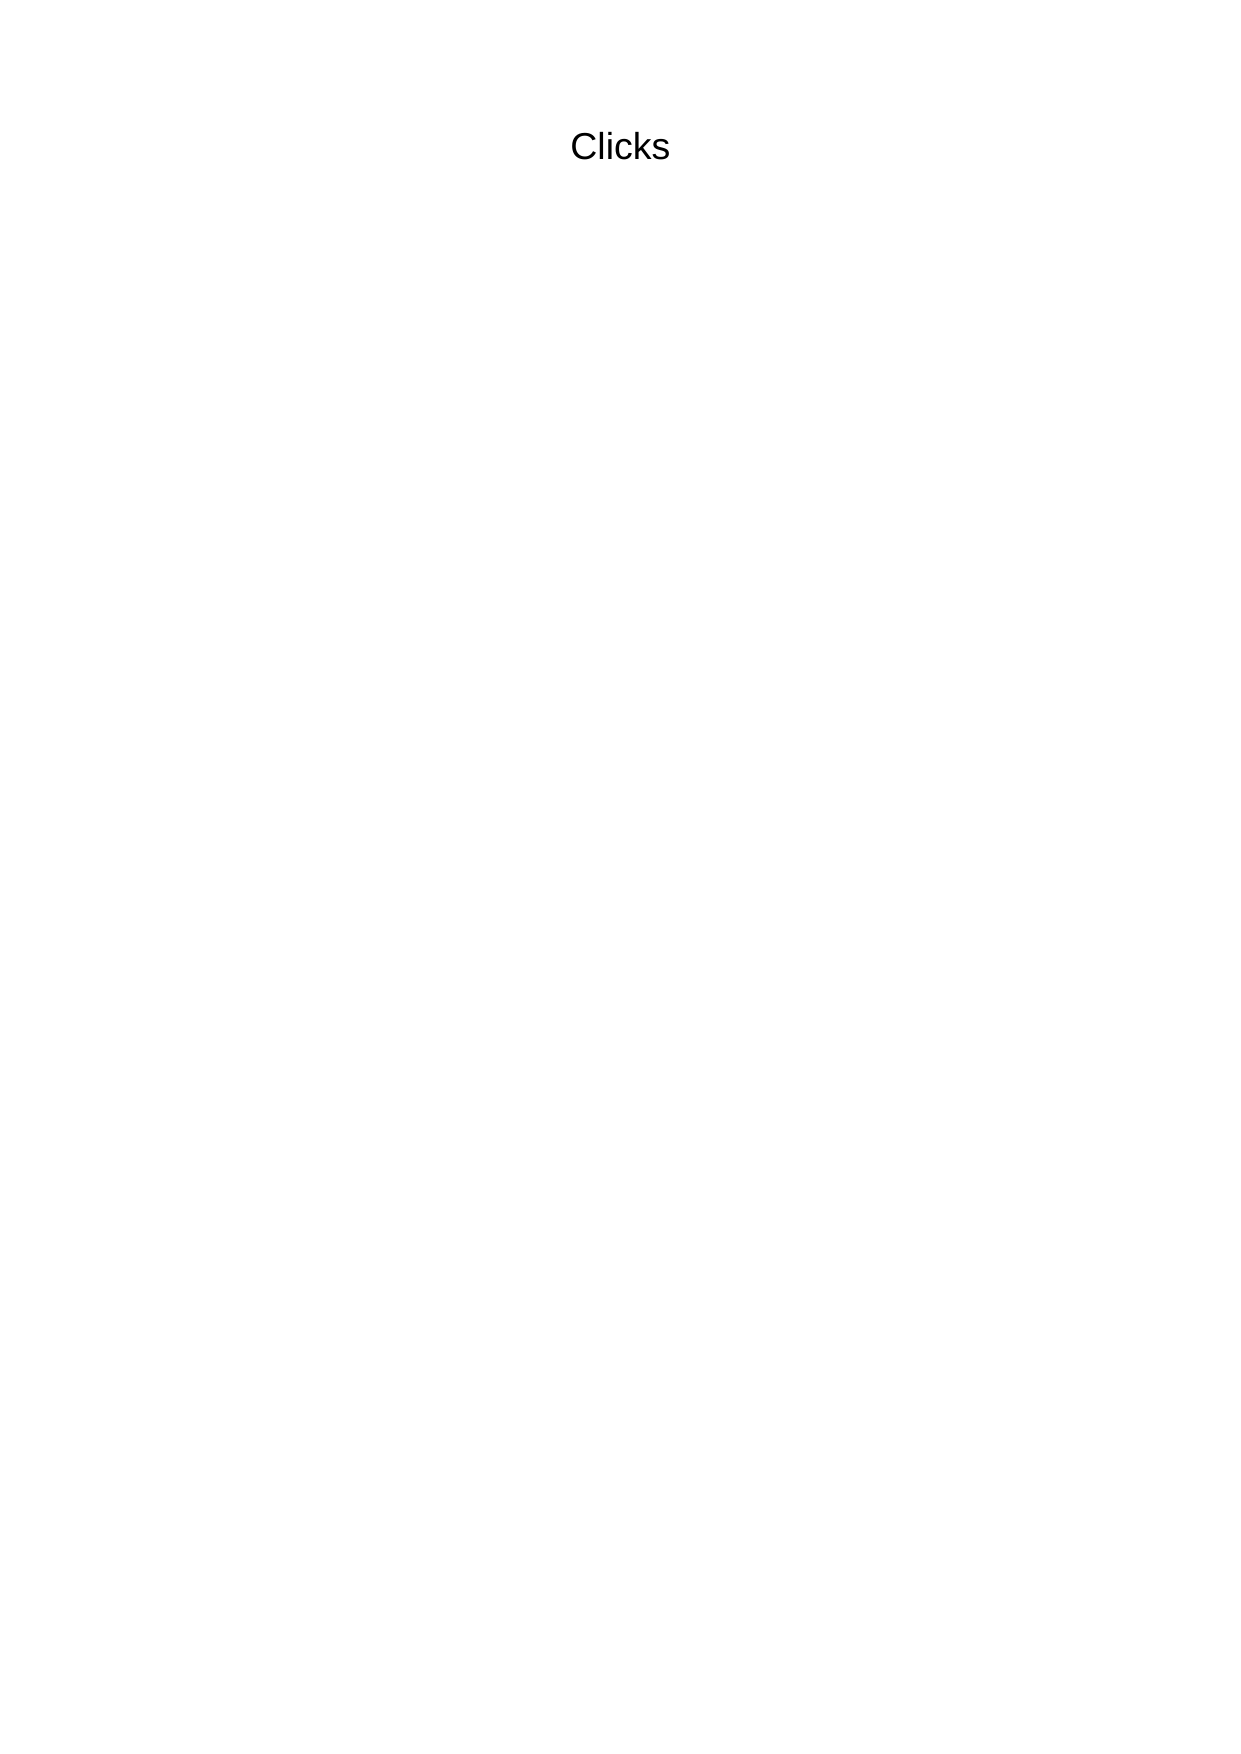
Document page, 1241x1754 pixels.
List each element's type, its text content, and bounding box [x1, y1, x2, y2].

subtitle Clicks [118, 124, 1122, 167]
